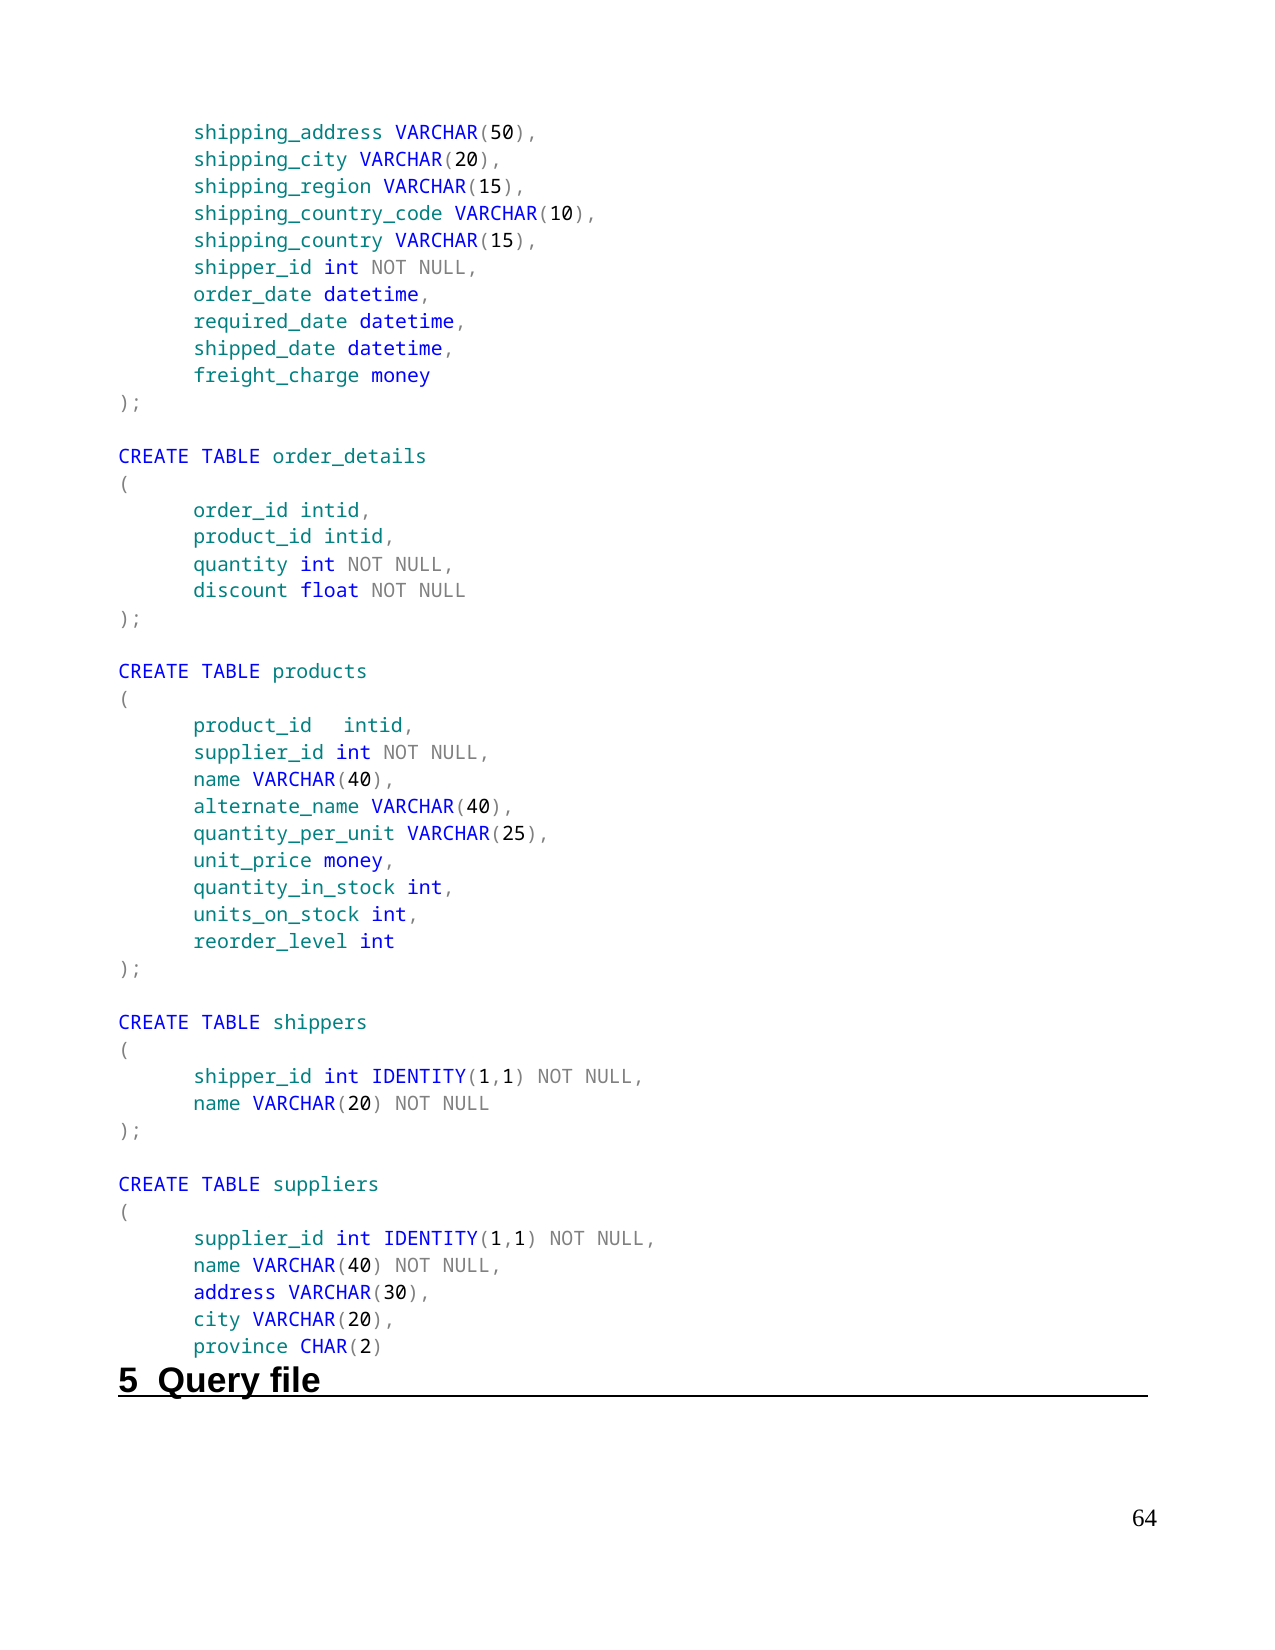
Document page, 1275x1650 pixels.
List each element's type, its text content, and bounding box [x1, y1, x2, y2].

text ); [118, 954, 1157, 981]
text reorder_level int [118, 927, 1157, 954]
text name VARCHAR(40), [118, 766, 1157, 793]
text supplier_id int IDENTITY(1,1) NOT NULL, [118, 1224, 1157, 1251]
text order_date datetime, [118, 280, 1157, 307]
text discount float NOT NULL [118, 577, 1157, 604]
text shipped_date datetime, [118, 334, 1157, 361]
text product_id intid, [118, 712, 1157, 739]
text ); [118, 1116, 1157, 1143]
text unit_price money, [118, 847, 1157, 873]
text quantity_per_unit VARCHAR(25), [118, 819, 1157, 847]
text 5 Query file [118, 1359, 1157, 1400]
text alternate_name VARCHAR(40), [118, 793, 1157, 819]
text quantity int NOT NULL, [118, 550, 1157, 577]
text ( [118, 685, 1157, 712]
text freight_charge money [118, 361, 1157, 388]
text CREATE TABLE products [118, 658, 1157, 685]
text product_id intid, [118, 523, 1157, 550]
text address VARCHAR(30), [118, 1278, 1157, 1305]
text city VARCHAR(20), [118, 1305, 1157, 1332]
text ); [118, 604, 1157, 631]
text units_on_stock int, [118, 901, 1157, 927]
text ( [118, 1197, 1157, 1224]
text ( [118, 469, 1157, 496]
text shipping_country VARCHAR(15), [118, 226, 1157, 253]
text shipping_address VARCHAR(50), [118, 118, 1157, 145]
text ( [118, 1035, 1157, 1062]
text province CHAR(2) [118, 1332, 1157, 1359]
text shipping_city VARCHAR(20), [118, 145, 1157, 172]
text CREATE TABLE suppliers [118, 1170, 1157, 1197]
text shipper_id int IDENTITY(1,1) NOT NULL, [118, 1062, 1157, 1089]
text required_date datetime, [118, 307, 1157, 334]
text supplier_id int NOT NULL, [118, 739, 1157, 766]
text name VARCHAR(40) NOT NULL, [118, 1251, 1157, 1278]
text order_id intid, [118, 496, 1157, 523]
text CREATE TABLE order_details [118, 442, 1157, 469]
text ); [118, 388, 1157, 415]
text shipping_country_code VARCHAR(10), [118, 199, 1157, 226]
text quantity_in_stock int, [118, 873, 1157, 901]
text shipper_id int NOT NULL, [118, 253, 1157, 280]
text shipping_region VARCHAR(15), [118, 172, 1157, 199]
text name VARCHAR(20) NOT NULL [118, 1089, 1157, 1116]
text CREATE TABLE shippers [118, 1008, 1157, 1035]
